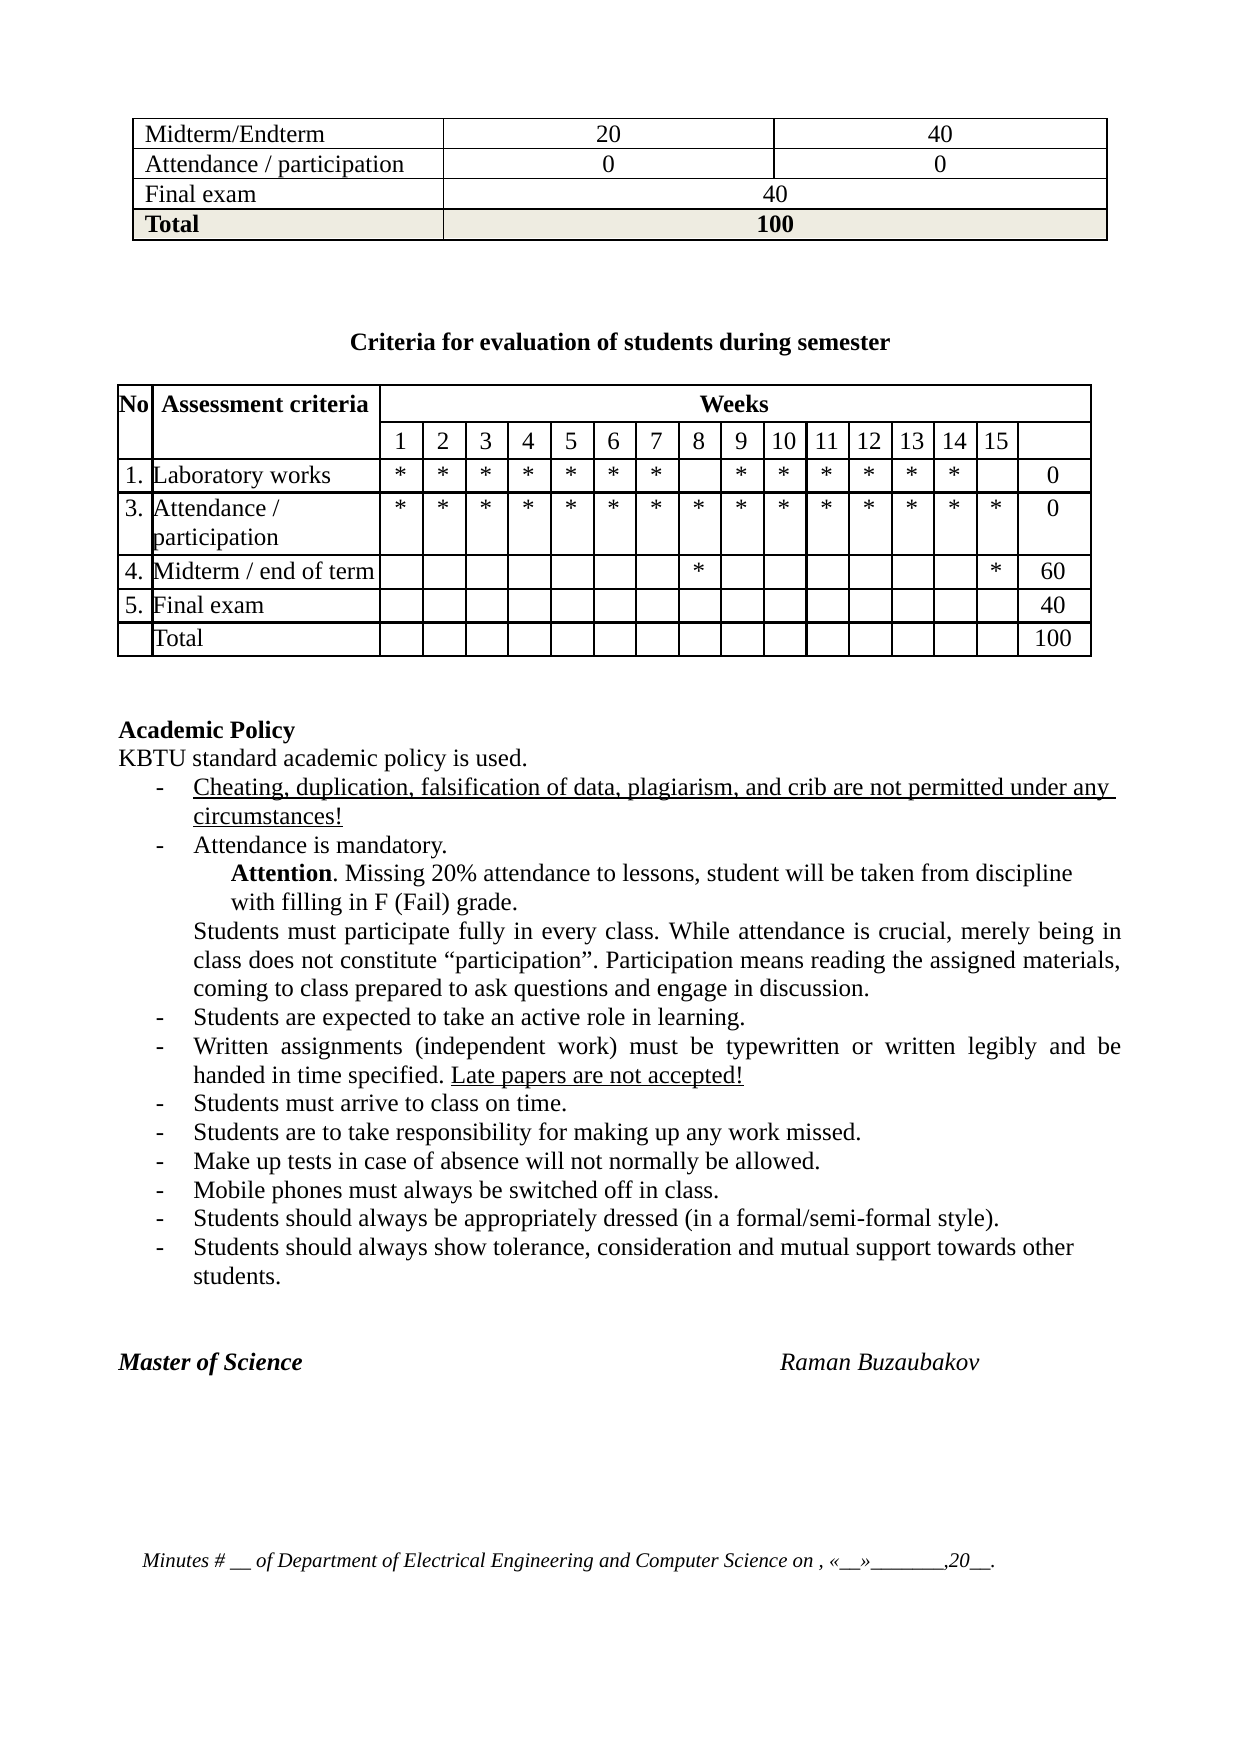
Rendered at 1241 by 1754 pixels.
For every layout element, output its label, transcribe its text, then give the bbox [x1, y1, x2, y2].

table_cell [1019, 423, 1090, 458]
table_cell * [595, 460, 635, 491]
table_cell * [381, 494, 422, 554]
table_cell [381, 556, 422, 588]
table_cell [765, 624, 805, 655]
table_cell [637, 556, 678, 588]
table_cell [893, 590, 933, 621]
table_cell 60 [1019, 556, 1090, 588]
table_cell 20 [444, 119, 773, 148]
table_cell [765, 590, 805, 621]
table_cell * [424, 494, 465, 554]
table_cell [765, 556, 805, 588]
text KBTU standard academic policy is used. [118, 743, 1122, 772]
table_cell * [850, 460, 891, 491]
table_cell * [680, 494, 720, 554]
table_cell 9 [722, 423, 763, 458]
table_cell 8 [680, 423, 720, 458]
list Students must arrive to class on time. [156, 1088, 1122, 1117]
table_cell 40 [1019, 590, 1090, 621]
table_cell 5. [119, 590, 151, 621]
table_cell [637, 624, 678, 655]
table_header Weeks [381, 386, 1090, 421]
table_cell 14 [935, 423, 976, 458]
table_cell [637, 590, 678, 621]
table_cell * [509, 494, 550, 554]
table_cell * [637, 494, 678, 554]
table_cell * [808, 494, 848, 554]
table_cell * [978, 556, 1017, 588]
table_cell [978, 624, 1017, 655]
table_cell * [893, 460, 933, 491]
table_cell Attendance / participation [134, 149, 443, 178]
table_cell [850, 590, 891, 621]
table_cell [722, 590, 763, 621]
table_cell [850, 624, 891, 655]
table_cell [552, 590, 593, 621]
table_cell [935, 590, 976, 621]
table_cell 10 [765, 423, 805, 458]
table_cell [978, 460, 1017, 491]
table_cell [893, 556, 933, 588]
table_cell * [935, 460, 976, 491]
text Attention. Missing 20% attendance to lessons, student will be taken from discipline with filling in F (Fail) grade. [231, 858, 1122, 916]
table_cell [595, 590, 635, 621]
table_cell [509, 556, 550, 588]
table_cell [680, 624, 720, 655]
table_cell 5 [552, 423, 593, 458]
table_cell * [552, 460, 593, 491]
table_cell 100 [1019, 624, 1090, 655]
table_cell [552, 624, 593, 655]
table_cell 15 [978, 423, 1017, 458]
table_cell [850, 556, 891, 588]
list Students are expected to take an active role in learning. [156, 1002, 1122, 1031]
table_cell * [595, 494, 635, 554]
table_cell * [765, 494, 805, 554]
table_cell 6 [595, 423, 635, 458]
table_cell [467, 590, 507, 621]
table_cell [467, 624, 507, 655]
table_cell Total [154, 624, 379, 655]
table_cell 0 [775, 149, 1106, 178]
table_cell * [722, 494, 763, 554]
table_cell * [509, 460, 550, 491]
table_cell 0 [1019, 494, 1090, 554]
table_cell [552, 556, 593, 588]
table_cell 0 [1019, 460, 1090, 491]
table_cell [467, 556, 507, 588]
table_cell [680, 590, 720, 621]
table_cell [935, 624, 976, 655]
table_cell [119, 624, 151, 655]
list Attendance is mandatory. [156, 830, 1122, 858]
table_cell [935, 556, 976, 588]
table_cell [808, 556, 848, 588]
table_cell * [765, 460, 805, 491]
table_cell [509, 590, 550, 621]
table_cell 11 [808, 423, 848, 458]
table_cell [424, 590, 465, 621]
table_cell [595, 556, 635, 588]
list Cheating, duplication, falsification of data, plagiarism, and crib are not permitted under any circumstances! [156, 772, 1122, 830]
table_cell 40 [444, 179, 1106, 207]
table_cell 12 [850, 423, 891, 458]
table_cell [722, 556, 763, 588]
table_cell 1. [119, 460, 151, 491]
table_cell Midterm/Endterm [134, 119, 443, 148]
table_header No [119, 386, 151, 458]
list Written assignments (independent work) must be typewritten or written legibly and be handed in time specified. Late papers are not accepted! [156, 1031, 1122, 1088]
table_cell Final exam [154, 590, 379, 621]
text Academic Policy [118, 715, 1122, 743]
table_cell [381, 590, 422, 621]
text Criteria for evaluation of students during semester [118, 327, 1122, 356]
table_cell 7 [637, 423, 678, 458]
table_cell [978, 590, 1017, 621]
table_cell * [808, 460, 848, 491]
table_cell [808, 624, 848, 655]
table_cell [808, 590, 848, 621]
text Master of Science Raman Buzaubakov [118, 1347, 1122, 1376]
list Students should always show tolerance, consideration and mutual support towards other students. [156, 1232, 1122, 1290]
table_cell * [893, 494, 933, 554]
table_cell * [552, 494, 593, 554]
table_cell 1 [381, 423, 422, 458]
table_cell * [722, 460, 763, 491]
table_cell * [381, 460, 422, 491]
table_cell [509, 624, 550, 655]
list Students should always be appropriately dressed (in a formal/semi-formal style). [156, 1203, 1122, 1232]
list Make up tests in case of absence will not normally be allowed. [156, 1146, 1122, 1175]
table_cell * [424, 460, 465, 491]
table_header Assessment criteria [154, 386, 379, 458]
table_cell 4 [509, 423, 550, 458]
table_cell * [850, 494, 891, 554]
table_cell * [978, 494, 1017, 554]
table_cell Attendance / participation [154, 494, 379, 554]
table_cell Laboratory works [154, 460, 379, 491]
table_cell * [467, 494, 507, 554]
table_cell 0 [444, 149, 773, 178]
table_cell 3. [119, 494, 151, 554]
table_cell Midterm / end of term [154, 556, 379, 588]
table_cell [424, 556, 465, 588]
table_cell Final exam [134, 179, 443, 207]
table_cell [381, 624, 422, 655]
table_cell 40 [775, 119, 1106, 148]
table_cell Total [134, 210, 443, 238]
table_cell * [467, 460, 507, 491]
table_cell [424, 624, 465, 655]
table_cell 2 [424, 423, 465, 458]
text Students must participate fully in every class. While attendance is crucial, merely being in class does not constitute “participation”. Participation means reading the assigned materials, coming to class prepared to ask questions and engage in discussion. [193, 916, 1122, 1002]
table_cell [595, 624, 635, 655]
table_cell * [680, 556, 720, 588]
list Students are to take responsibility for making up any work missed. [156, 1117, 1122, 1146]
table_cell 100 [444, 210, 1106, 238]
table_cell * [637, 460, 678, 491]
table_cell [680, 460, 720, 491]
table_cell 4. [119, 556, 151, 588]
table_cell 13 [893, 423, 933, 458]
table_cell * [935, 494, 976, 554]
table_cell [893, 624, 933, 655]
list Mobile phones must always be switched off in class. [156, 1175, 1122, 1203]
table_cell 3 [467, 423, 507, 458]
table_cell [722, 624, 763, 655]
text Minutes # __ of Department of Electrical Engineering and Computer Science on , «__»_______,20__. [118, 1548, 1022, 1572]
